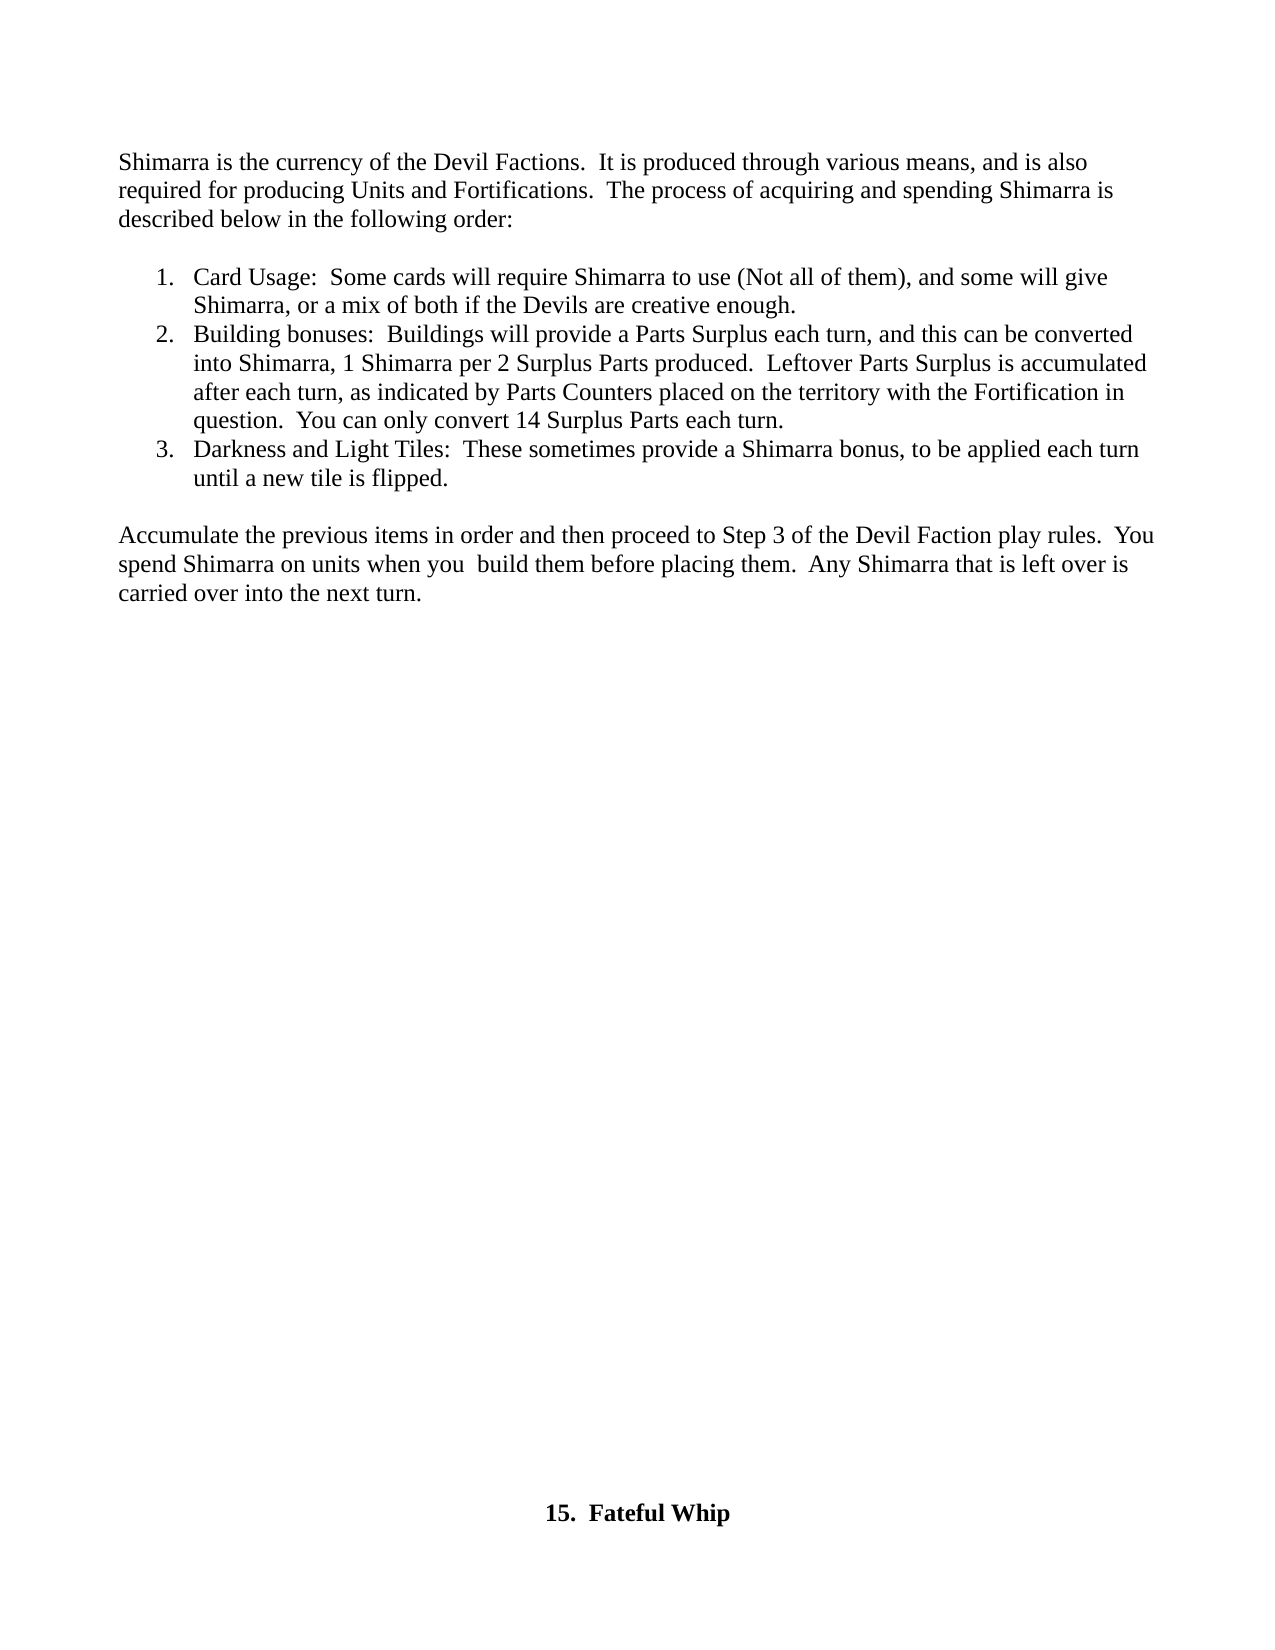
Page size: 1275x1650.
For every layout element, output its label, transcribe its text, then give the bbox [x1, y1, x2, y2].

text Shimarra is the currency of the Devil Factions. It is produced through various means, and is also required for producing Units and Fortifications. The process of acquiring and spending Shimarra is described below in the following order: [118, 147, 1157, 233]
list Building bonuses: Buildings will provide a Parts Surplus each turn, and this can be converted into Shimarra, 1 Shimarra per 2 Surplus Parts produced. Leftover Parts Surplus is accumulated after each turn, as indicated by Parts Counters placed on the territory with the Fortification in question. You can only convert 14 Surplus Parts each turn. [156, 319, 1157, 434]
list Card Usage: Some cards will require Shimarra to use (Not all of them), and some will give Shimarra, or a mix of both if the Devils are creative enough. [156, 262, 1157, 319]
list Darkness and Light Tiles: These sometimes provide a Shimarra bonus, to be applied each turn until a new tile is flipped. [156, 434, 1157, 492]
text 15. Fateful Whip [118, 1498, 1157, 1527]
text Accumulate the previous items in order and then proceed to Step 3 of the Devil Faction play rules. You spend Shimarra on units when you build them before placing them. Any Shimarra that is left over is carried over into the next turn. [118, 521, 1157, 607]
